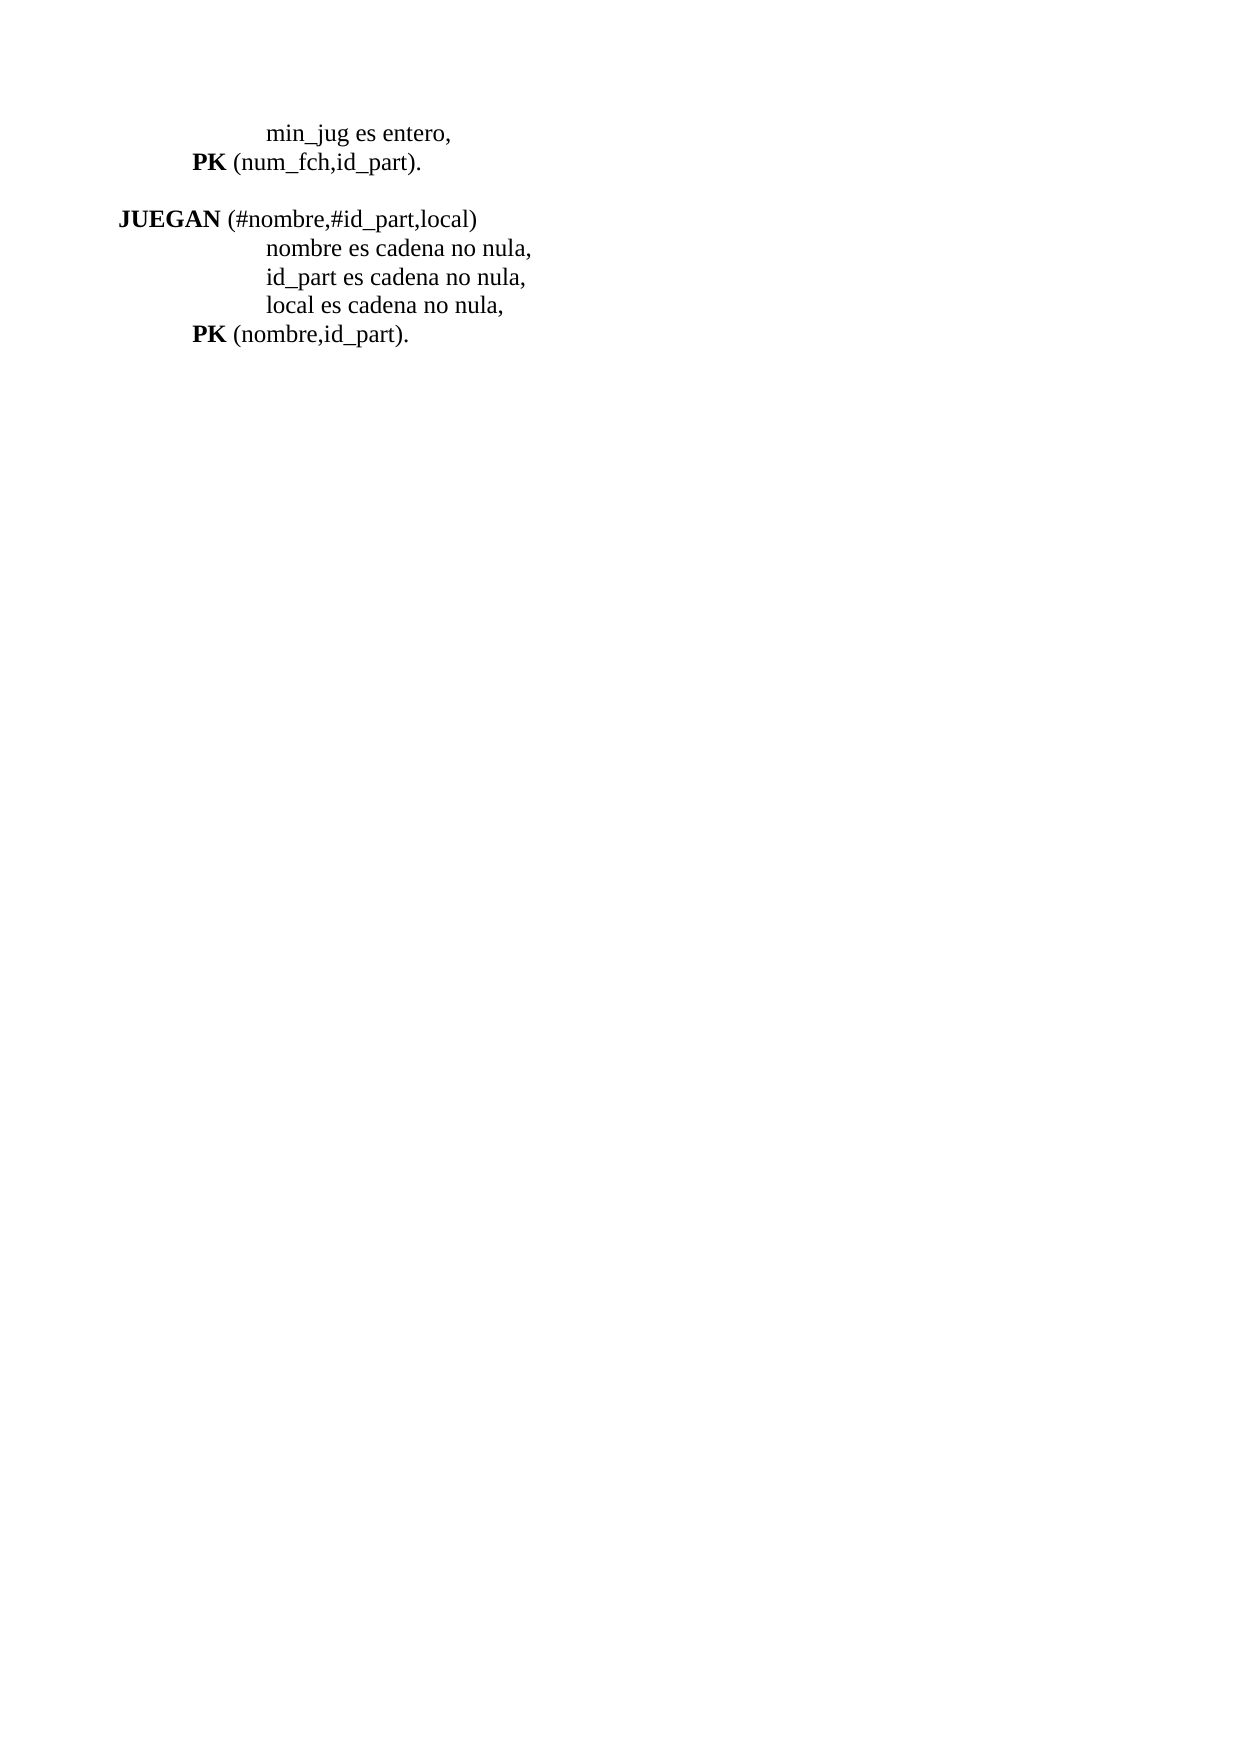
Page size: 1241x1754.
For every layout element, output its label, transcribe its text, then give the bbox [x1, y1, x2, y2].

text local es cadena no nula, [118, 291, 1122, 319]
text JUEGAN (#nombre,#id_part,local) [118, 204, 1122, 233]
text min_jug es entero, [118, 118, 1122, 147]
text PK (num_fch,id_part). [118, 147, 1122, 176]
text PK (nombre,id_part). [118, 319, 1122, 348]
text nombre es cadena no nula, [118, 233, 1122, 262]
text id_part es cadena no nula, [118, 262, 1122, 291]
